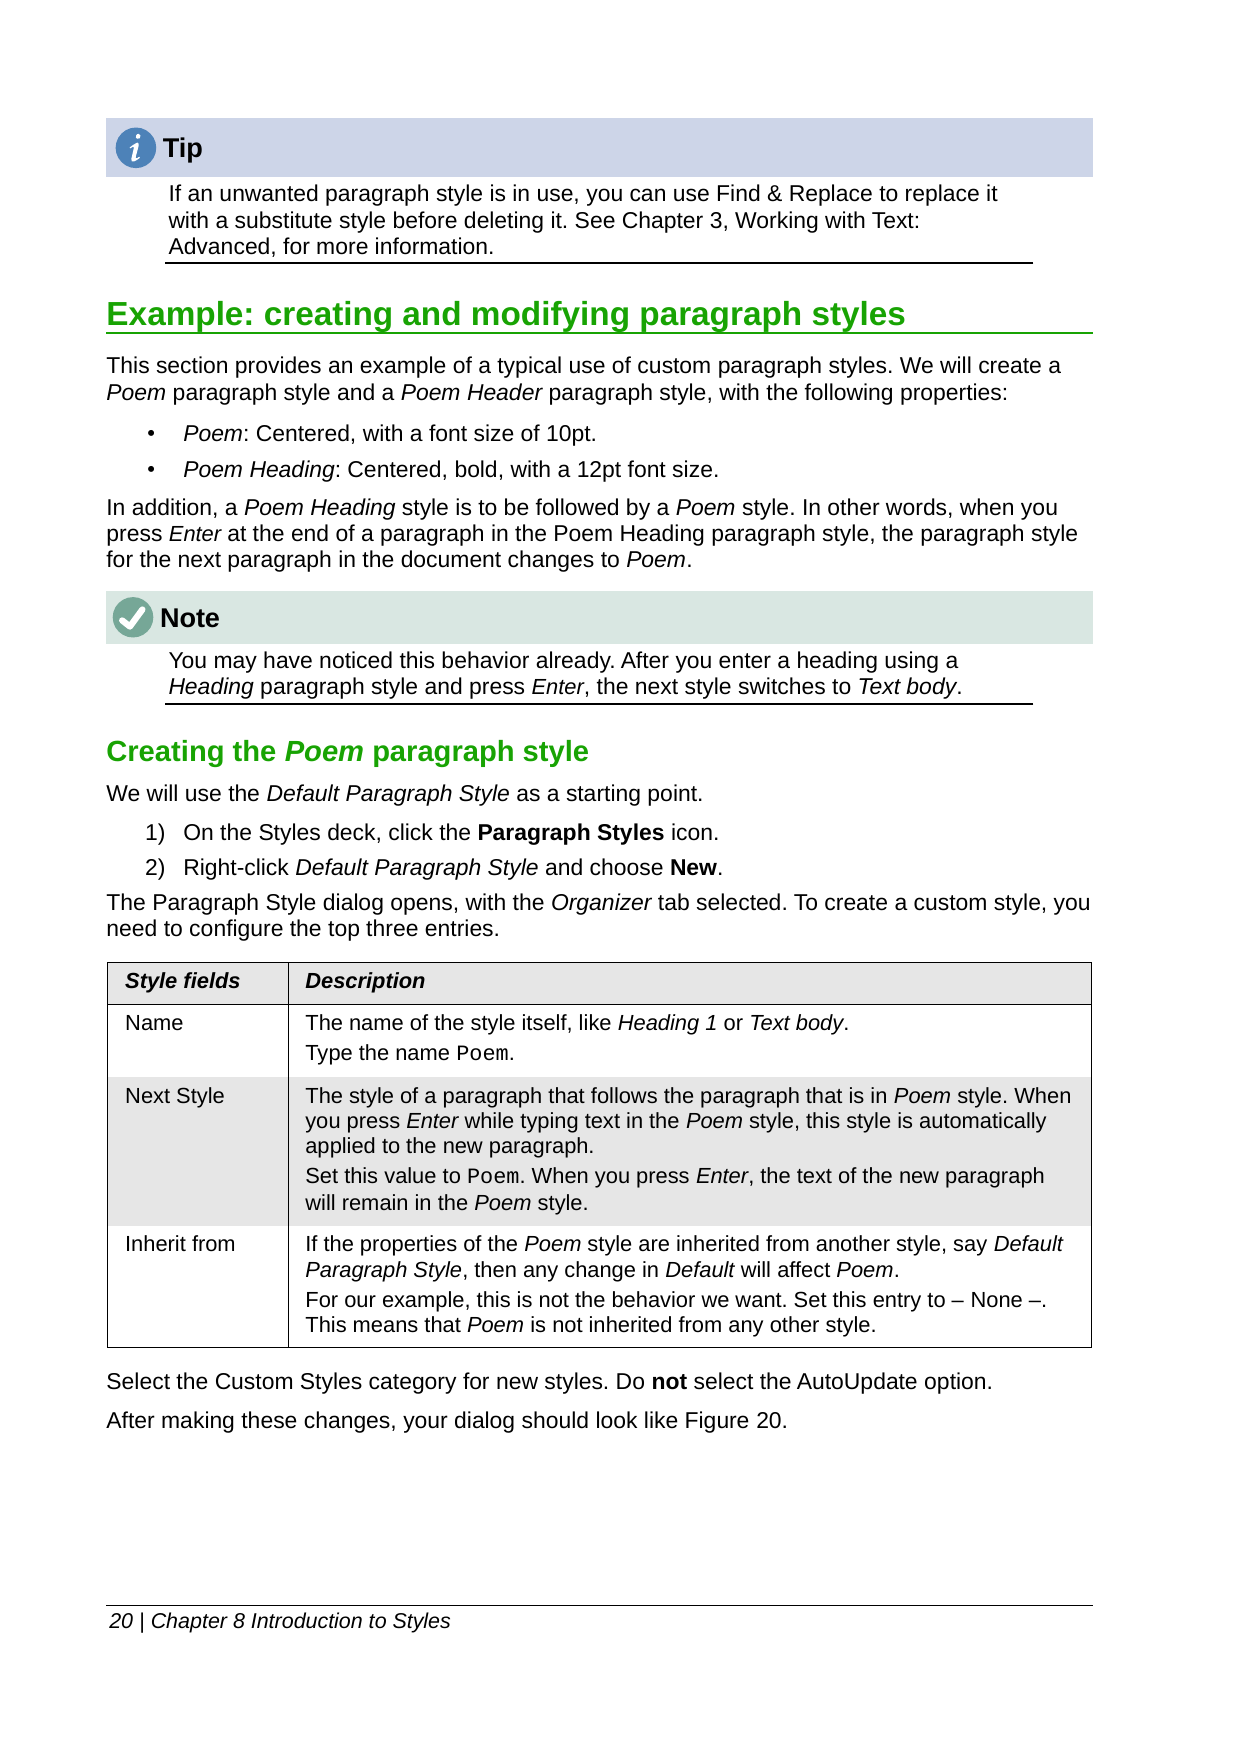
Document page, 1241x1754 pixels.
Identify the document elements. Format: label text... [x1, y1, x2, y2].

table_cell Inherit from [108, 1226, 288, 1347]
text The Paragraph Style dialog opens, with the Organizer tab selected. To create a custom style, you need to configure the top three entries. [106, 889, 1093, 942]
text After making these changes, your dialog should look like Figure 20. [106, 1407, 1093, 1433]
text You may have noticed this behavior already. After you enter a heading using a Heading paragraph style and press Enter, the next style switches to Text body. [165, 644, 1033, 703]
subtitle Creating the Poem paragraph style [106, 734, 1093, 768]
list We will use the Default Paragraph Style as a starting point. [106, 779, 1093, 806]
list This section provides an example of a typical use of custom paragraph styles. We will create a Poem paragraph style and a Poem Header paragraph style, with the following properties: [106, 352, 1093, 405]
table_cell The style of a paragraph that follows the paragraph that is in Poem style. When you press Enter while typing text in the Poem style, this style is automatically applied to the new paragraph. Set this value to Poem. When you press Enter, the text of the new paragraph will remain in the Poem style. [289, 1077, 1091, 1226]
list Poem: Centered, with a font size of 10pt. [144, 417, 1093, 447]
subtitle Note [106, 591, 1093, 644]
table_cell If the properties of the Poem style are inherited from another style, say Default Paragraph Style, then any change in Default will affect Poem. For our example, this is not the behavior we want. Set this entry to – None –. This means that Poem is not inherited from any other style. [289, 1226, 1091, 1347]
list Right-click Default Paragraph Style and choose New. [165, 854, 1093, 880]
table_header Description [289, 963, 1091, 1004]
text In addition, a Poem Heading style is to be followed by a Poem style. In other words, when you press Enter at the end of a paragraph in the Poem Heading paragraph style, the paragraph style for the next paragraph in the document changes to Poem. [106, 494, 1093, 573]
subtitle Example: creating and modifying paragraph styles [106, 294, 1093, 332]
table_cell Next Style [108, 1077, 288, 1226]
table_cell Name [108, 1005, 288, 1077]
table_cell The name of the style itself, like Heading 1 or Text body. Type the name Poem. [289, 1005, 1091, 1077]
list Poem Heading: Centered, bold, with a 12pt font size. [144, 453, 1093, 485]
subtitle Tip [106, 118, 1093, 177]
text If an unwanted paragraph style is in use, you can use Find & Replace to replace it with a substitute style before deleting it. See Chapter 3, Working with Text: Advanced, for more information. [165, 177, 1033, 262]
table_header Style fields [108, 963, 288, 1004]
text Select the Custom Styles category for new styles. Do not select the AutoUpdate option. [106, 1368, 1093, 1394]
list On the Styles deck, click the Paragraph Styles icon. [165, 818, 1093, 845]
